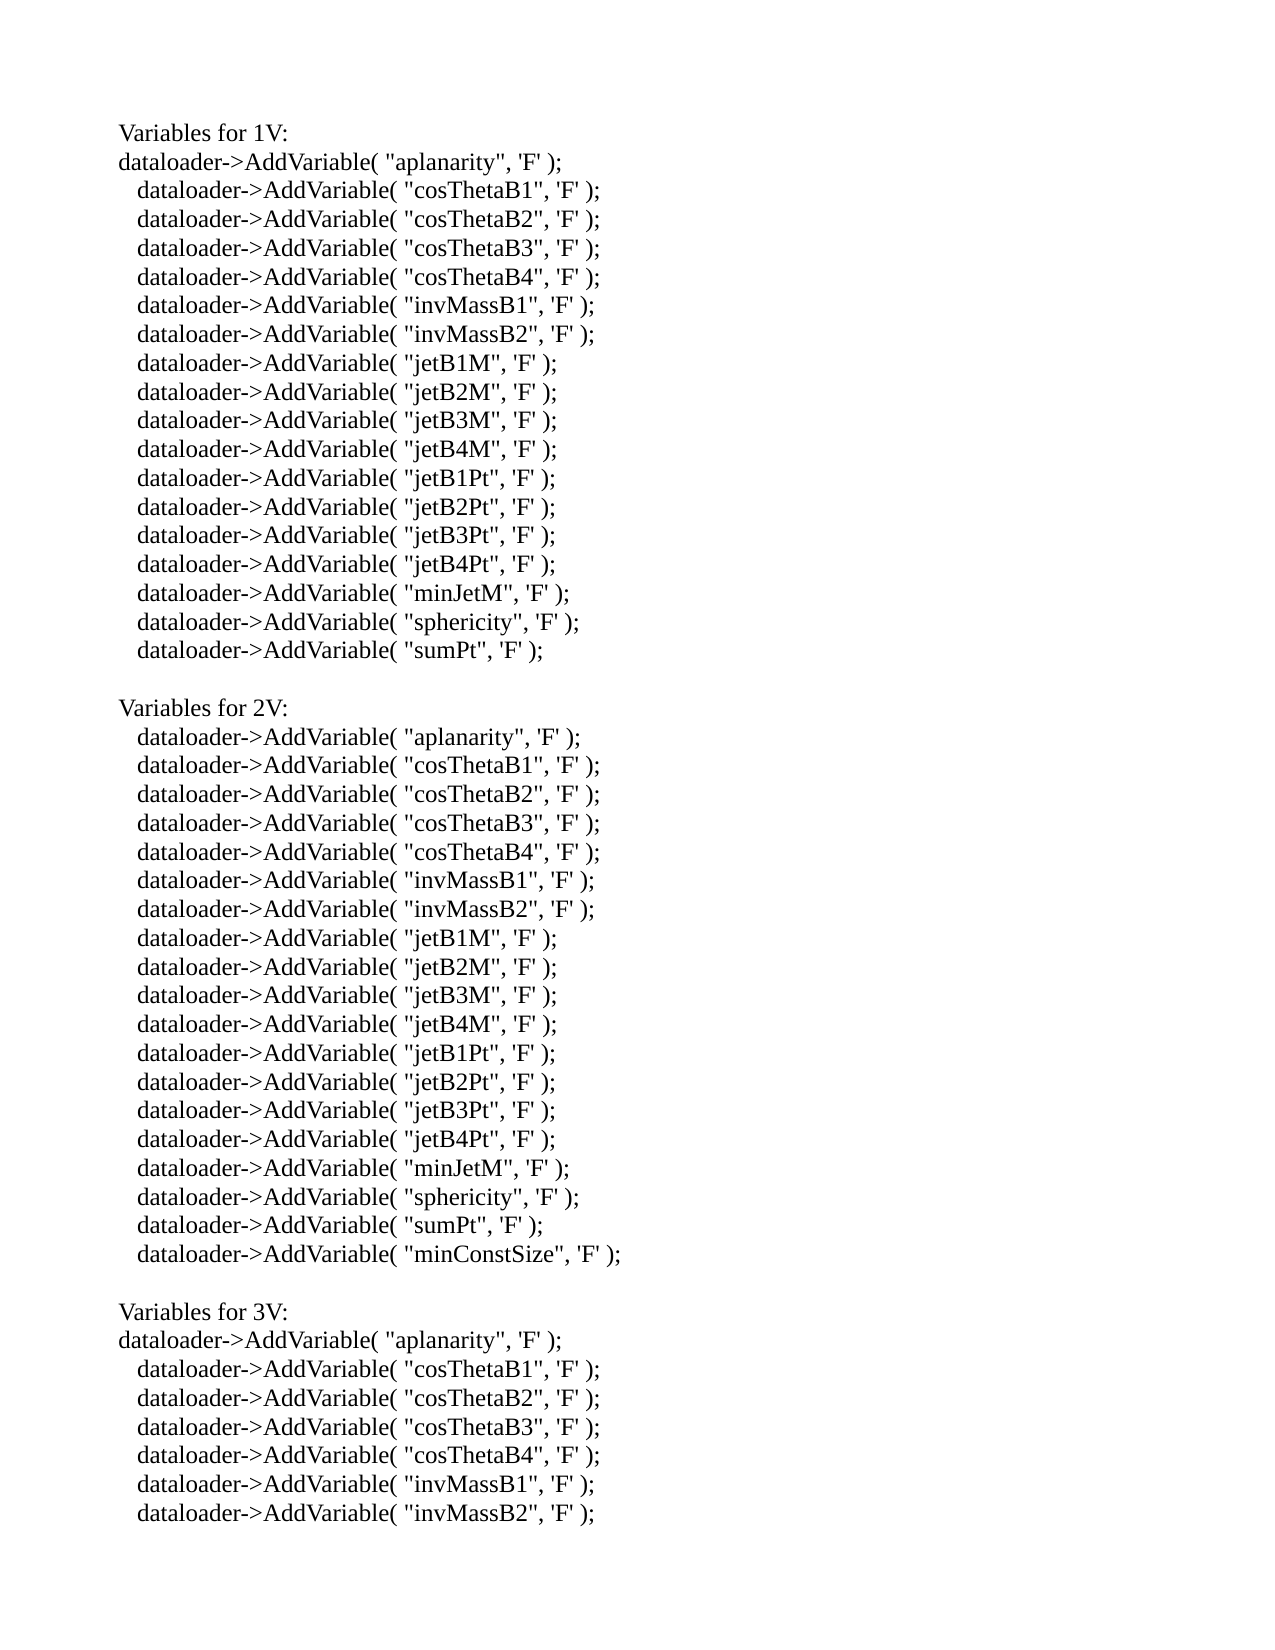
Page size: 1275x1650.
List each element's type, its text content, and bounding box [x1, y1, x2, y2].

text Variables for 2V: [118, 693, 1157, 722]
text Variables for 3V: [118, 1297, 1157, 1326]
text dataloader->AddVariable( "aplanarity", 'F' ); [118, 722, 1157, 751]
text dataloader->AddVariable( "sphericity", 'F' ); [118, 607, 1157, 636]
text dataloader->AddVariable( "cosThetaB1", 'F' ); [118, 1354, 1157, 1383]
text dataloader->AddVariable( "jetB4M", 'F' ); [118, 434, 1157, 463]
text dataloader->AddVariable( "aplanarity", 'F' ); [118, 1326, 1157, 1354]
text dataloader->AddVariable( "sumPt", 'F' ); [118, 1211, 1157, 1239]
text dataloader->AddVariable( "cosThetaB2", 'F' ); [118, 204, 1157, 233]
text dataloader->AddVariable( "jetB1M", 'F' ); [118, 348, 1157, 377]
text dataloader->AddVariable( "invMassB1", 'F' ); [118, 291, 1157, 319]
text dataloader->AddVariable( "jetB2Pt", 'F' ); [118, 492, 1157, 521]
text dataloader->AddVariable( "cosThetaB4", 'F' ); [118, 262, 1157, 291]
text dataloader->AddVariable( "minJetM", 'F' ); [118, 578, 1157, 607]
text dataloader->AddVariable( "sumPt", 'F' ); [118, 636, 1157, 664]
text dataloader->AddVariable( "jetB4M", 'F' ); [118, 1009, 1157, 1038]
text dataloader->AddVariable( "jetB2M", 'F' ); [118, 952, 1157, 981]
text dataloader->AddVariable( "minJetM", 'F' ); [118, 1153, 1157, 1182]
text dataloader->AddVariable( "jetB3Pt", 'F' ); [118, 521, 1157, 549]
text dataloader->AddVariable( "cosThetaB3", 'F' ); [118, 233, 1157, 262]
text dataloader->AddVariable( "cosThetaB3", 'F' ); [118, 808, 1157, 837]
text dataloader->AddVariable( "cosThetaB1", 'F' ); [118, 176, 1157, 204]
text dataloader->AddVariable( "jetB2Pt", 'F' ); [118, 1067, 1157, 1096]
text dataloader->AddVariable( "jetB1Pt", 'F' ); [118, 1038, 1157, 1067]
text dataloader->AddVariable( "aplanarity", 'F' ); [118, 147, 1157, 176]
text dataloader->AddVariable( "invMassB2", 'F' ); [118, 319, 1157, 348]
text dataloader->AddVariable( "invMassB1", 'F' ); [118, 1469, 1157, 1498]
text dataloader->AddVariable( "jetB3Pt", 'F' ); [118, 1096, 1157, 1124]
text dataloader->AddVariable( "jetB3M", 'F' ); [118, 981, 1157, 1009]
text dataloader->AddVariable( "jetB1M", 'F' ); [118, 923, 1157, 952]
text dataloader->AddVariable( "invMassB2", 'F' ); [118, 1498, 1157, 1527]
text dataloader->AddVariable( "invMassB2", 'F' ); [118, 894, 1157, 923]
text dataloader->AddVariable( "cosThetaB4", 'F' ); [118, 1441, 1157, 1469]
text dataloader->AddVariable( "jetB3M", 'F' ); [118, 406, 1157, 434]
text Variables for 1V: [118, 118, 1157, 147]
text dataloader->AddVariable( "invMassB1", 'F' ); [118, 866, 1157, 894]
text dataloader->AddVariable( "sphericity", 'F' ); [118, 1182, 1157, 1211]
text dataloader->AddVariable( "minConstSize", 'F' ); [118, 1239, 1157, 1268]
text dataloader->AddVariable( "jetB4Pt", 'F' ); [118, 549, 1157, 578]
text dataloader->AddVariable( "cosThetaB4", 'F' ); [118, 837, 1157, 866]
text dataloader->AddVariable( "jetB4Pt", 'F' ); [118, 1124, 1157, 1153]
text dataloader->AddVariable( "cosThetaB3", 'F' ); [118, 1412, 1157, 1441]
text dataloader->AddVariable( "cosThetaB1", 'F' ); [118, 751, 1157, 779]
text dataloader->AddVariable( "jetB2M", 'F' ); [118, 377, 1157, 406]
text dataloader->AddVariable( "cosThetaB2", 'F' ); [118, 1383, 1157, 1412]
text dataloader->AddVariable( "cosThetaB2", 'F' ); [118, 779, 1157, 808]
text dataloader->AddVariable( "jetB1Pt", 'F' ); [118, 463, 1157, 492]
